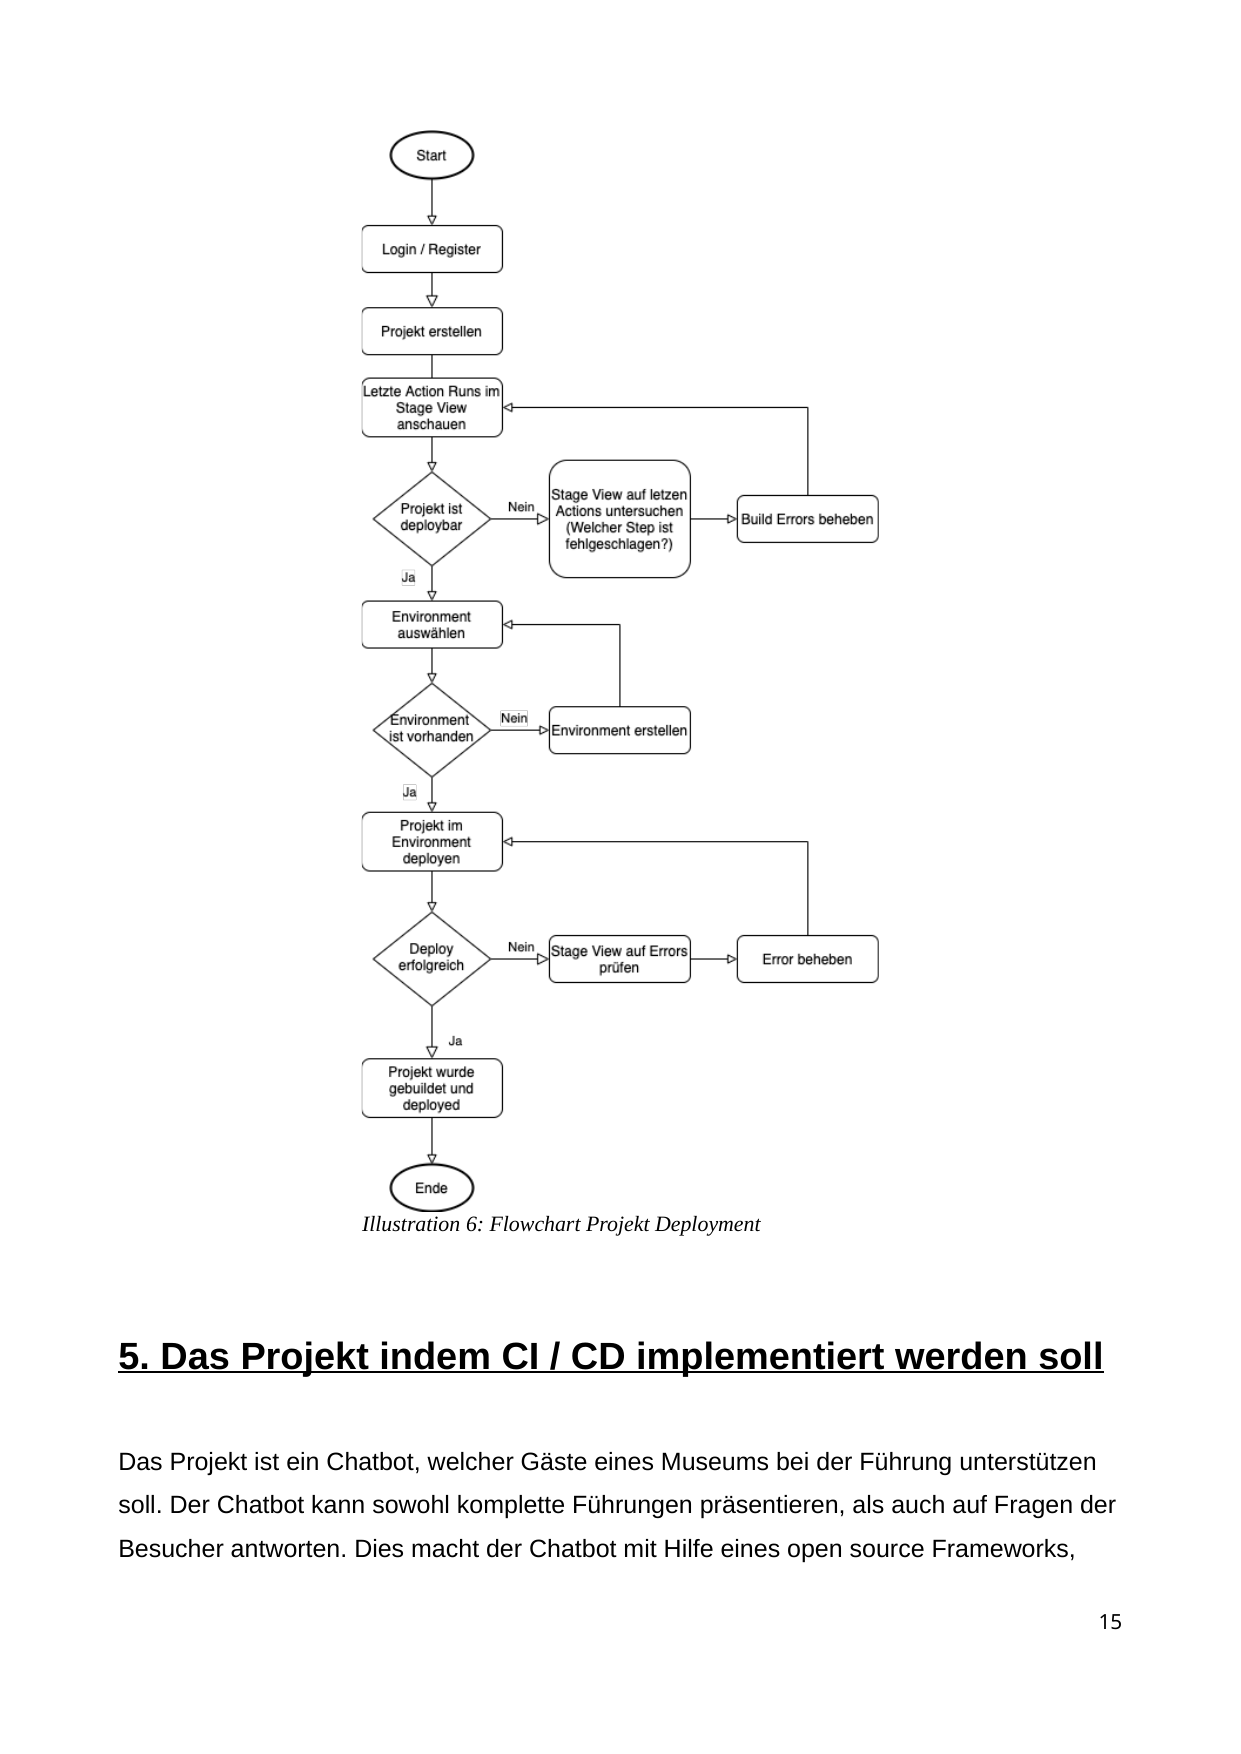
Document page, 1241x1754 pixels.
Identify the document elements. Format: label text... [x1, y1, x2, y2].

picture [361, 130, 879, 1212]
subtitle 5. Das Projekt indem CI / CD implementiert werden soll [118, 1333, 1122, 1377]
text Das Projekt ist ein Chatbot, welcher Gäste eines Museums bei der Führung unterstützen soll. Der Chatbot kann sowohl komplette Führungen präsentieren, als auch auf Fragen der Besucher antworten. Dies macht der Chatbot mit Hilfe eines open source Frameworks, [118, 1447, 1122, 1562]
text Illustration 6: Flowchart Projekt Deployment [362, 1212, 878, 1236]
